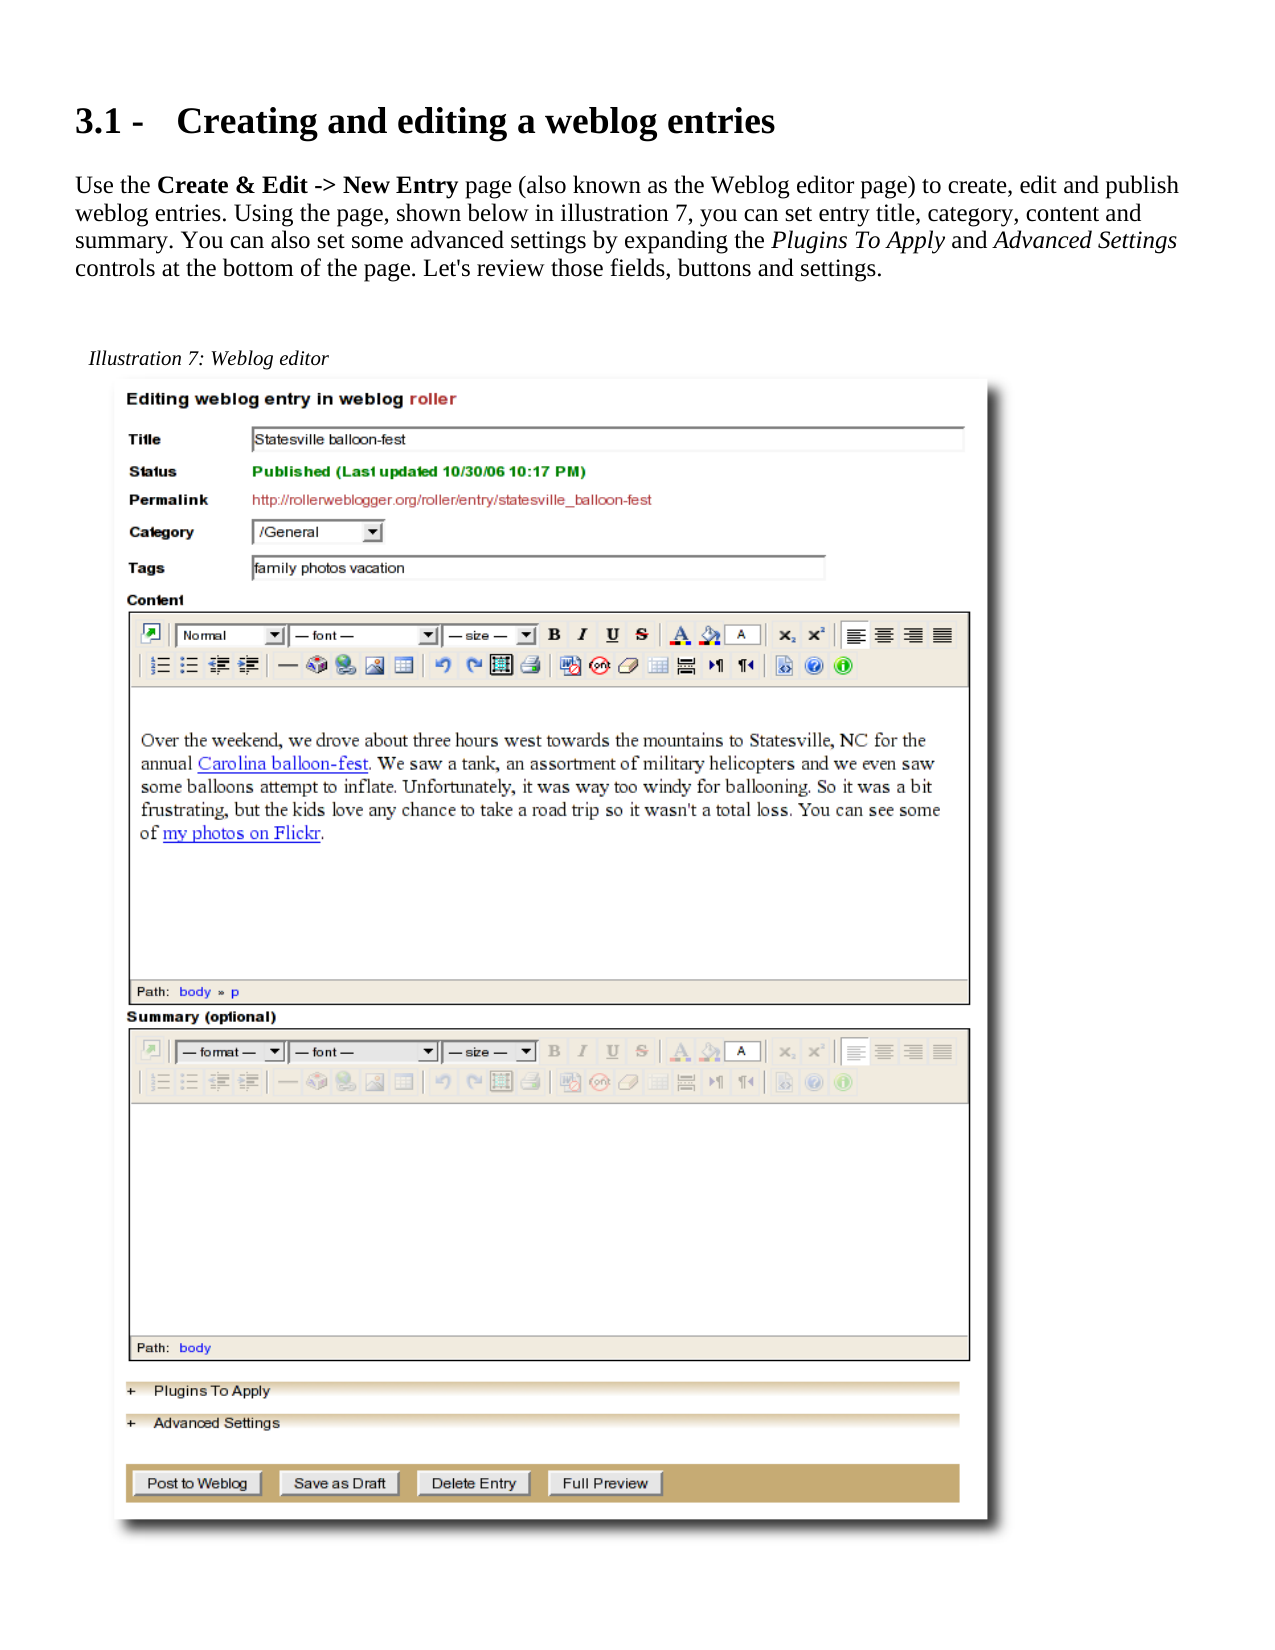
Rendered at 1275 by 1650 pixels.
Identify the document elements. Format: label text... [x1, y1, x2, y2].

text Illustration 7: Weblog editor [88, 347, 1095, 370]
picture [105, 370, 1018, 1549]
subtitle Creating and editing a weblog entries [75, 100, 1200, 141]
text Use the Create & Edit -> New Entry page (also known as the Weblog editor page) to create, edit and publish weblog entries. Using the page, shown below in illustration 7, you can set entry title, category, content and summary. You can also set some advanced settings by expanding the Plugins To Apply and Advanced Settings controls at the bottom of the page. Let's review those fields, buttons and settings. [75, 171, 1200, 282]
